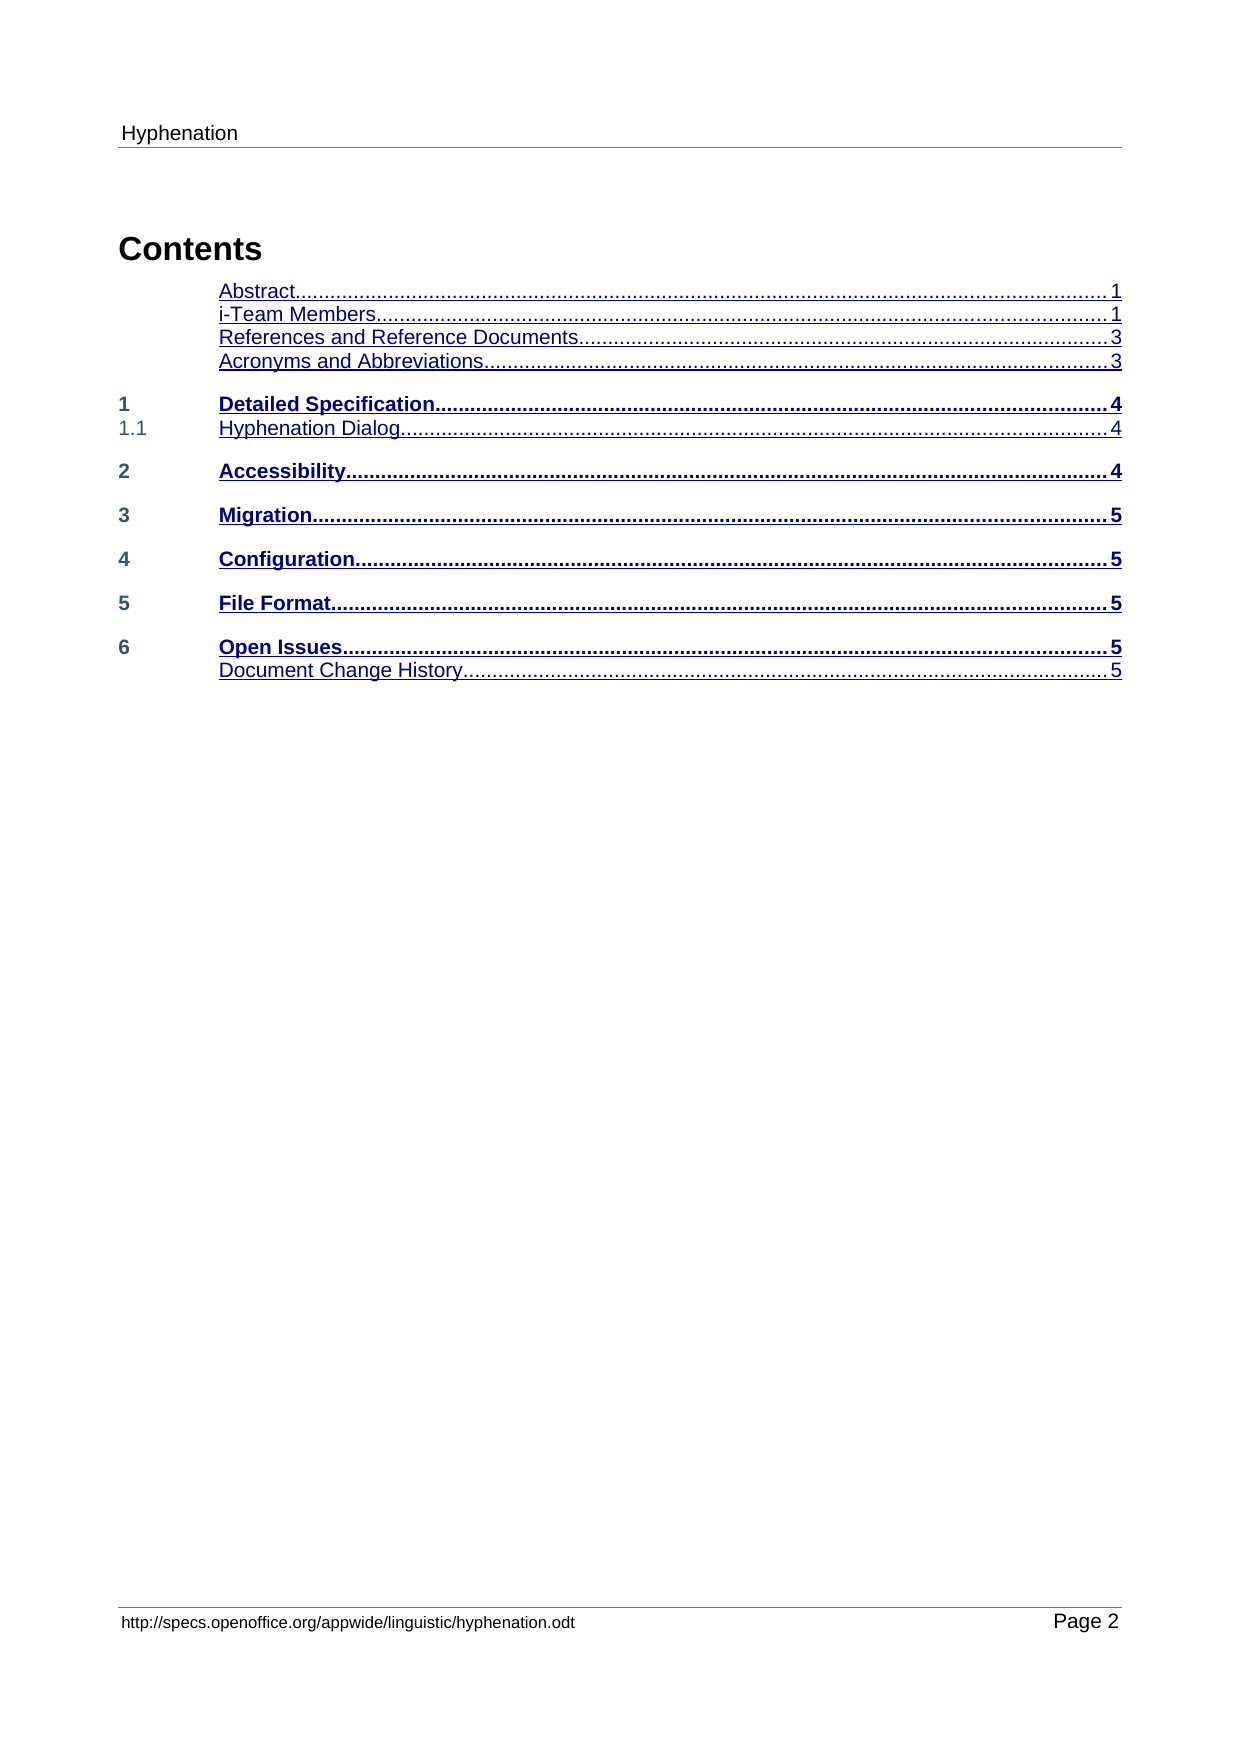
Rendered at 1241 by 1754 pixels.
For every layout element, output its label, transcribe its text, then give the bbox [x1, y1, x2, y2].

text 5 File Format 5 [118, 592, 1122, 615]
text 1.1 Hyphenation Dialog 4 [118, 416, 1122, 439]
text i-Team Members 1 [118, 303, 1122, 326]
text Acronyms and Abbreviations 3 [118, 349, 1122, 372]
text Abstract 1 [118, 279, 1122, 303]
text 2 Accessibility 4 [118, 460, 1122, 483]
text Document Change History 5 [118, 659, 1122, 682]
subtitle Contents [118, 230, 1122, 267]
text 6 Open Issues 5 [118, 636, 1122, 659]
text 4 Configuration 5 [118, 548, 1122, 571]
text 3 Migration 5 [118, 504, 1122, 527]
text References and Reference Documents 3 [118, 326, 1122, 349]
text 1 Detailed Specification 4 [118, 393, 1122, 416]
